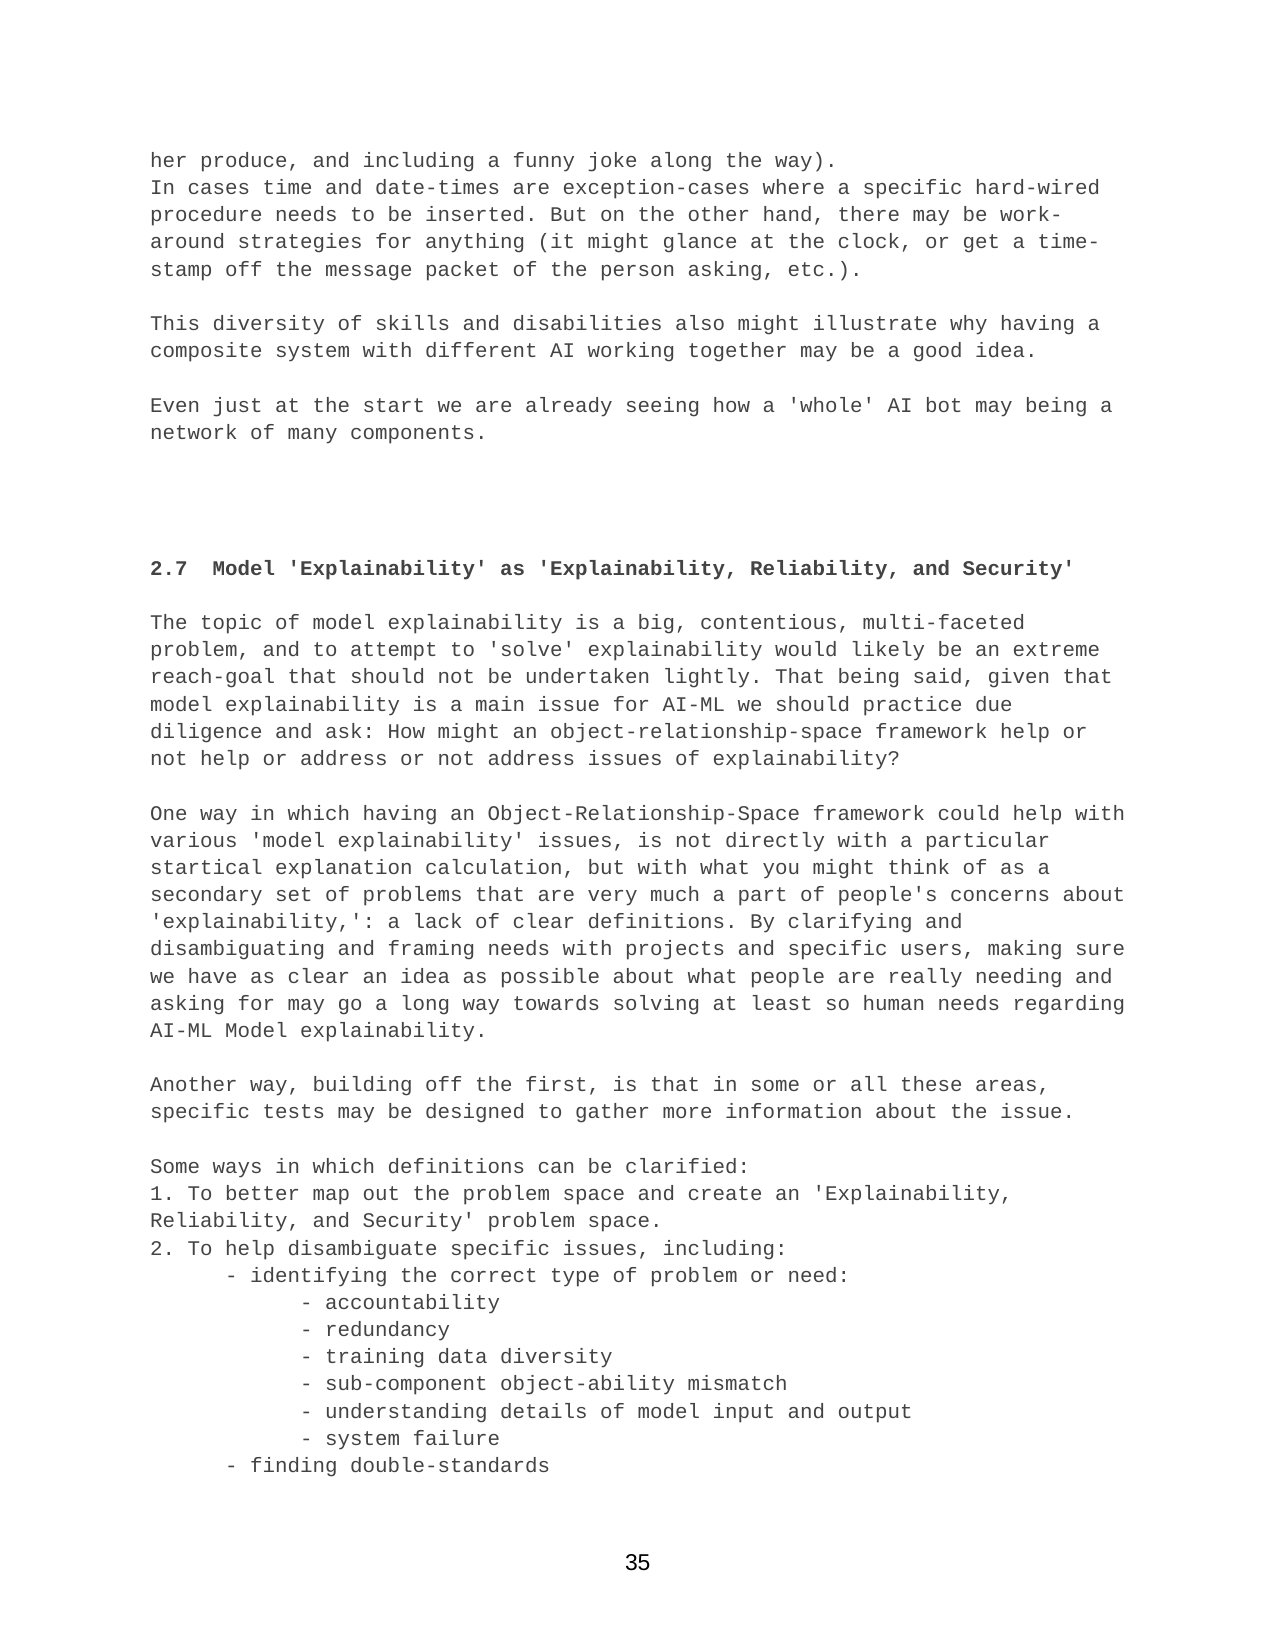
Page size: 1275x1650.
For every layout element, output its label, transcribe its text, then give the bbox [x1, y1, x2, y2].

text The topic of model explainability is a big, contentious, multi-faceted problem, and to attempt to 'solve' explainability would likely be an extreme reach-goal that should not be undertaken lightly. That being said, given that model explainability is a main issue for AI-ML we should practice due diligence and ask: How might an object-relationship-space framework help or not help or address or not address issues of explainability? [150, 612, 1125, 772]
text 2. To help disambiguate specific issues, including: [150, 1237, 1125, 1261]
text - sub-component object-ability mismatch [150, 1373, 1125, 1397]
text her produce, and including a funny joke along the way). [150, 150, 1125, 174]
text Some ways in which definitions can be clarified: [150, 1156, 1125, 1179]
text - identifying the correct type of problem or need: [150, 1265, 1125, 1288]
text One way in which having an Object-Relationship-Space framework could help with various 'model explainability' issues, is not directly with a particular startical explanation calculation, but with what you might think of as a secondary set of problems that are very much a part of people's concerns about 'explainability,': a lack of clear definitions. By clarifying and disambiguating and framing needs with projects and specific users, making sure we have as clear an idea as possible about what people are really needing and asking for may go a long way towards solving at least so human needs regarding AI-ML Model explainability. [150, 802, 1125, 1044]
text - accountability [150, 1292, 1125, 1316]
text Another way, building off the first, is that in some or all these areas, specific tests may be designed to gather more information about the issue. [150, 1074, 1125, 1125]
text - understanding details of model input and output [150, 1401, 1125, 1424]
text In cases time and date-times are exception-cases where a specific hard-wired procedure needs to be inserted. But on the other hand, there may be work-around strategies for anything (it might glance at the clock, or get a time-stamp off the message packet of the person asking, etc.). [150, 177, 1125, 282]
text - system failure [150, 1428, 1125, 1451]
text 2.7 Model 'Explainability' as 'Explainability, Reliability, and Security' [150, 558, 1125, 581]
text - training data diversity [150, 1346, 1125, 1370]
text Even just at the start we are already seeing how a 'whole' AI bot may being a network of many components. [150, 395, 1125, 446]
text - finding double-standards [150, 1455, 1125, 1479]
text This diversity of skills and disabilities also might illustrate why having a composite system with different AI working together may be a good idea. [150, 313, 1125, 364]
text - redundancy [150, 1319, 1125, 1343]
text 1. To better map out the problem space and create an 'Explainability, Reliability, and Security' problem space. [150, 1183, 1125, 1234]
